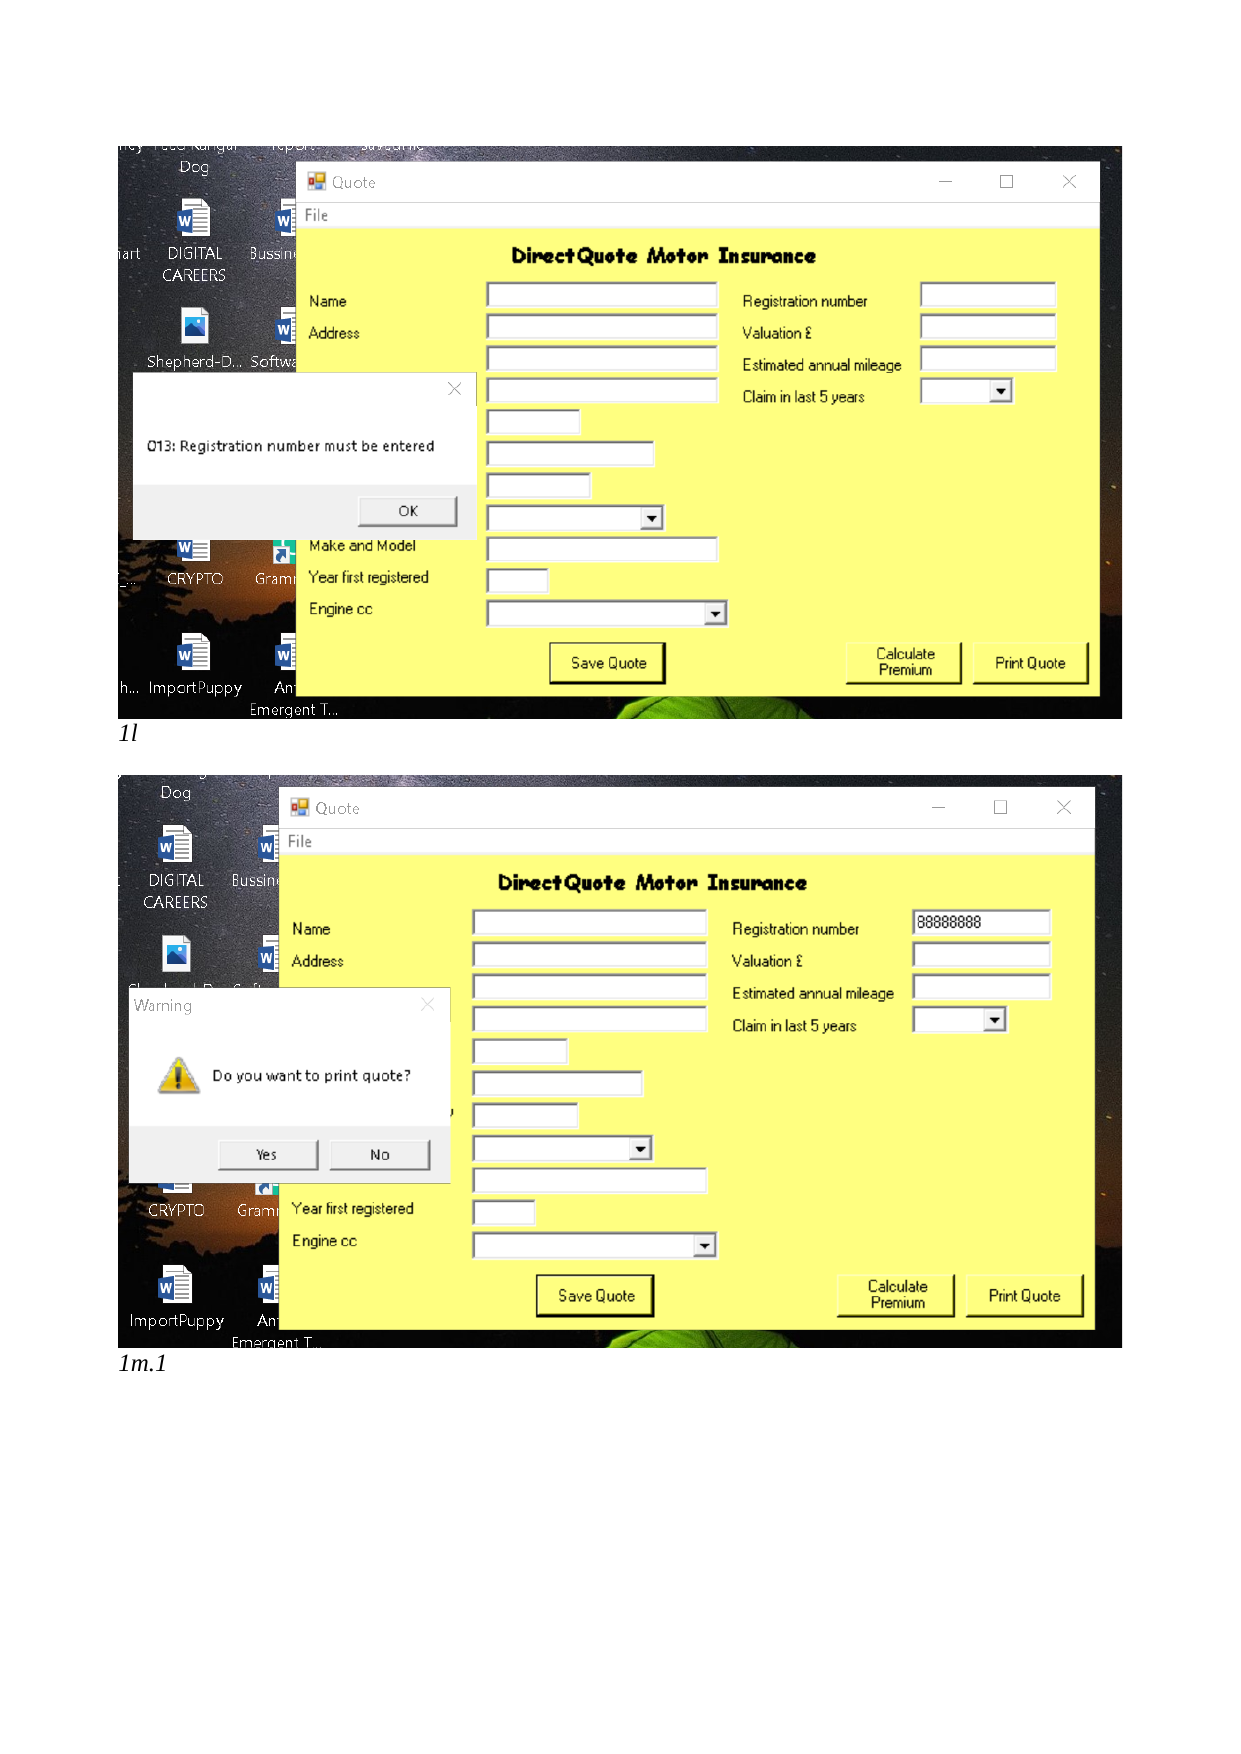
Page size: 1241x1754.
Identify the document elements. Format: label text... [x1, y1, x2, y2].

picture [118, 146, 1123, 719]
text 1m.1 [118, 1348, 1122, 1377]
text 1l [118, 719, 1122, 747]
picture [118, 775, 1123, 1348]
